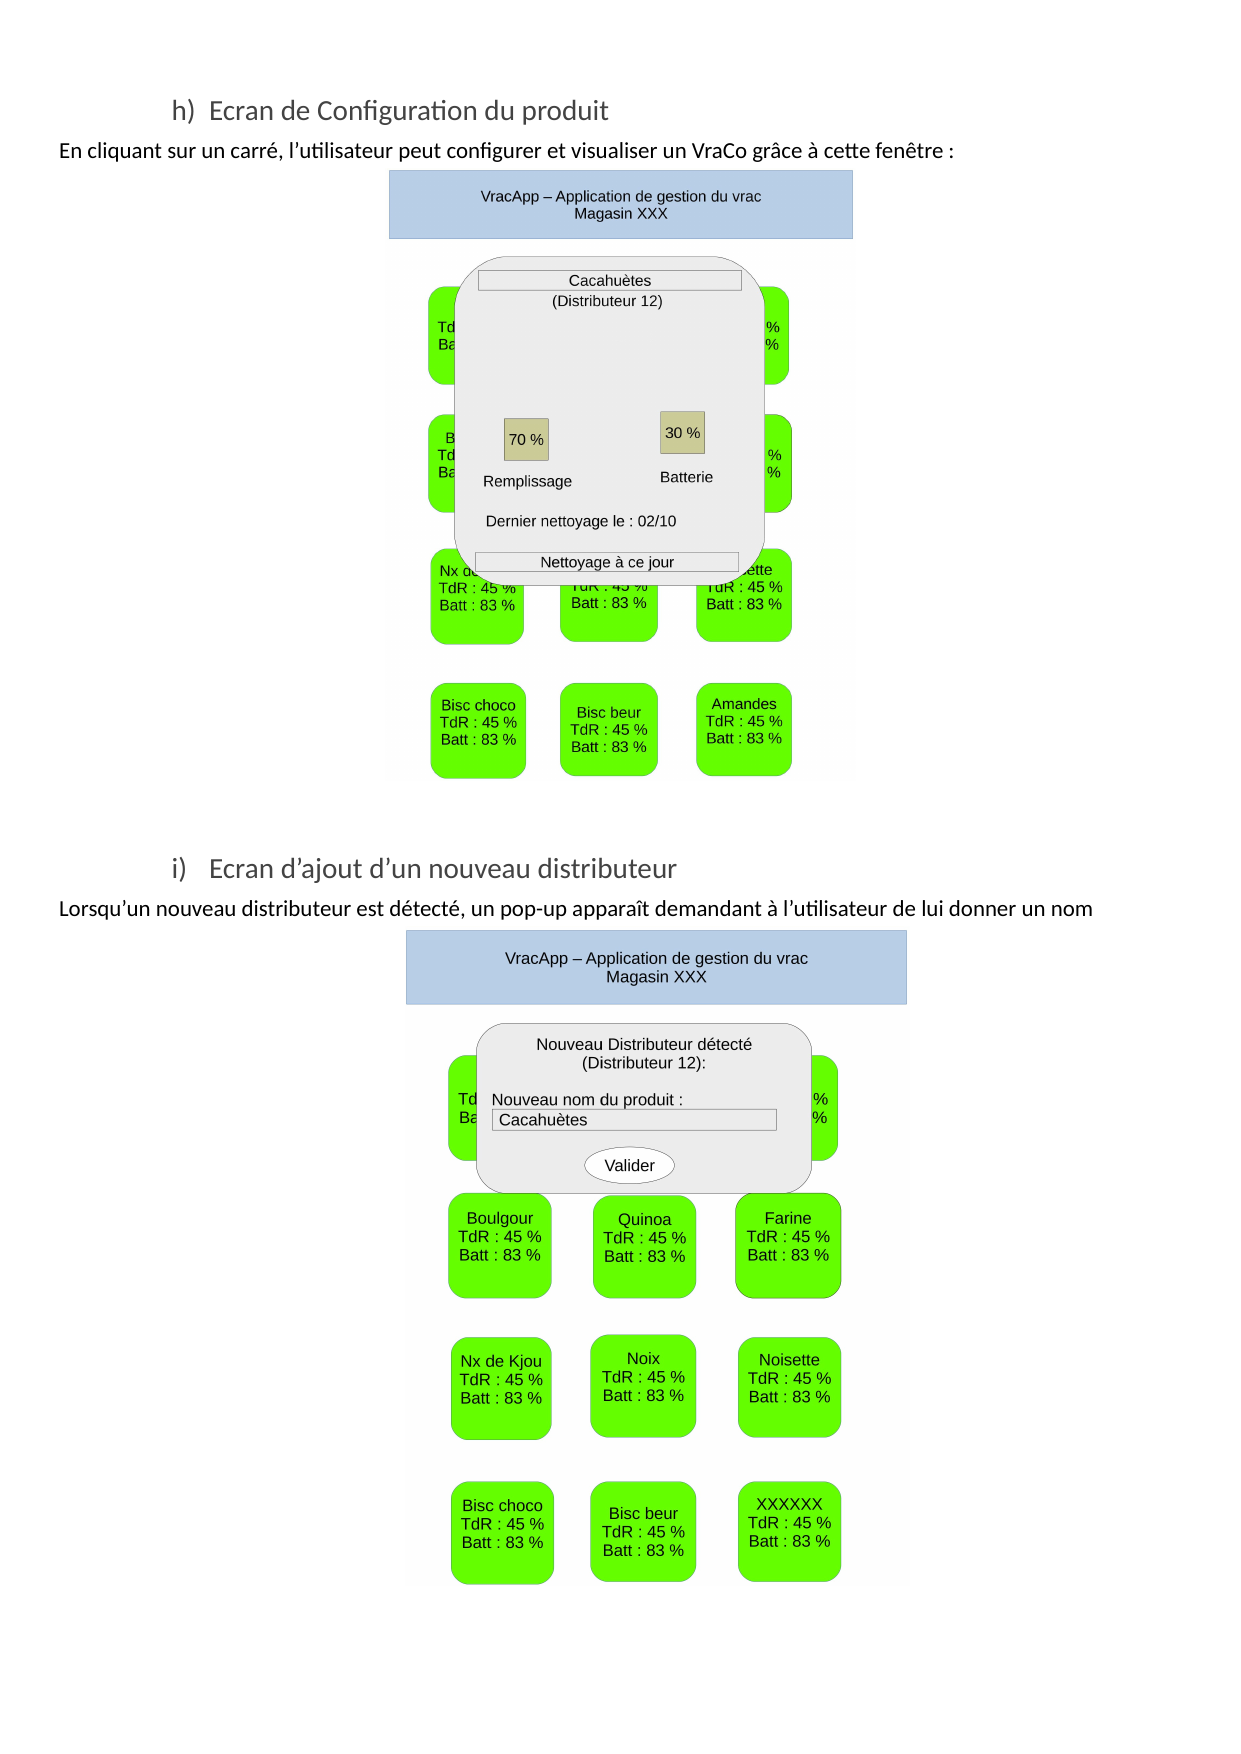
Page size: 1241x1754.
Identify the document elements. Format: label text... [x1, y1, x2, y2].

subtitle Ecran de Configuration du produit [171, 92, 1181, 128]
subtitle Ecran d’ajout d’un nouveau distributeur [171, 850, 1181, 886]
text Lorsqu’un nouveau distributeur est détecté, un pop-up apparaît demandant à l’utilisateur de lui donner un nom [59, 894, 1181, 922]
text En cliquant sur un carré, l’utilisateur peut configurer et visualiser un VraCo grâce à cette fenêtre : [59, 136, 1181, 164]
picture [405, 926, 910, 1586]
picture [384, 168, 856, 781]
